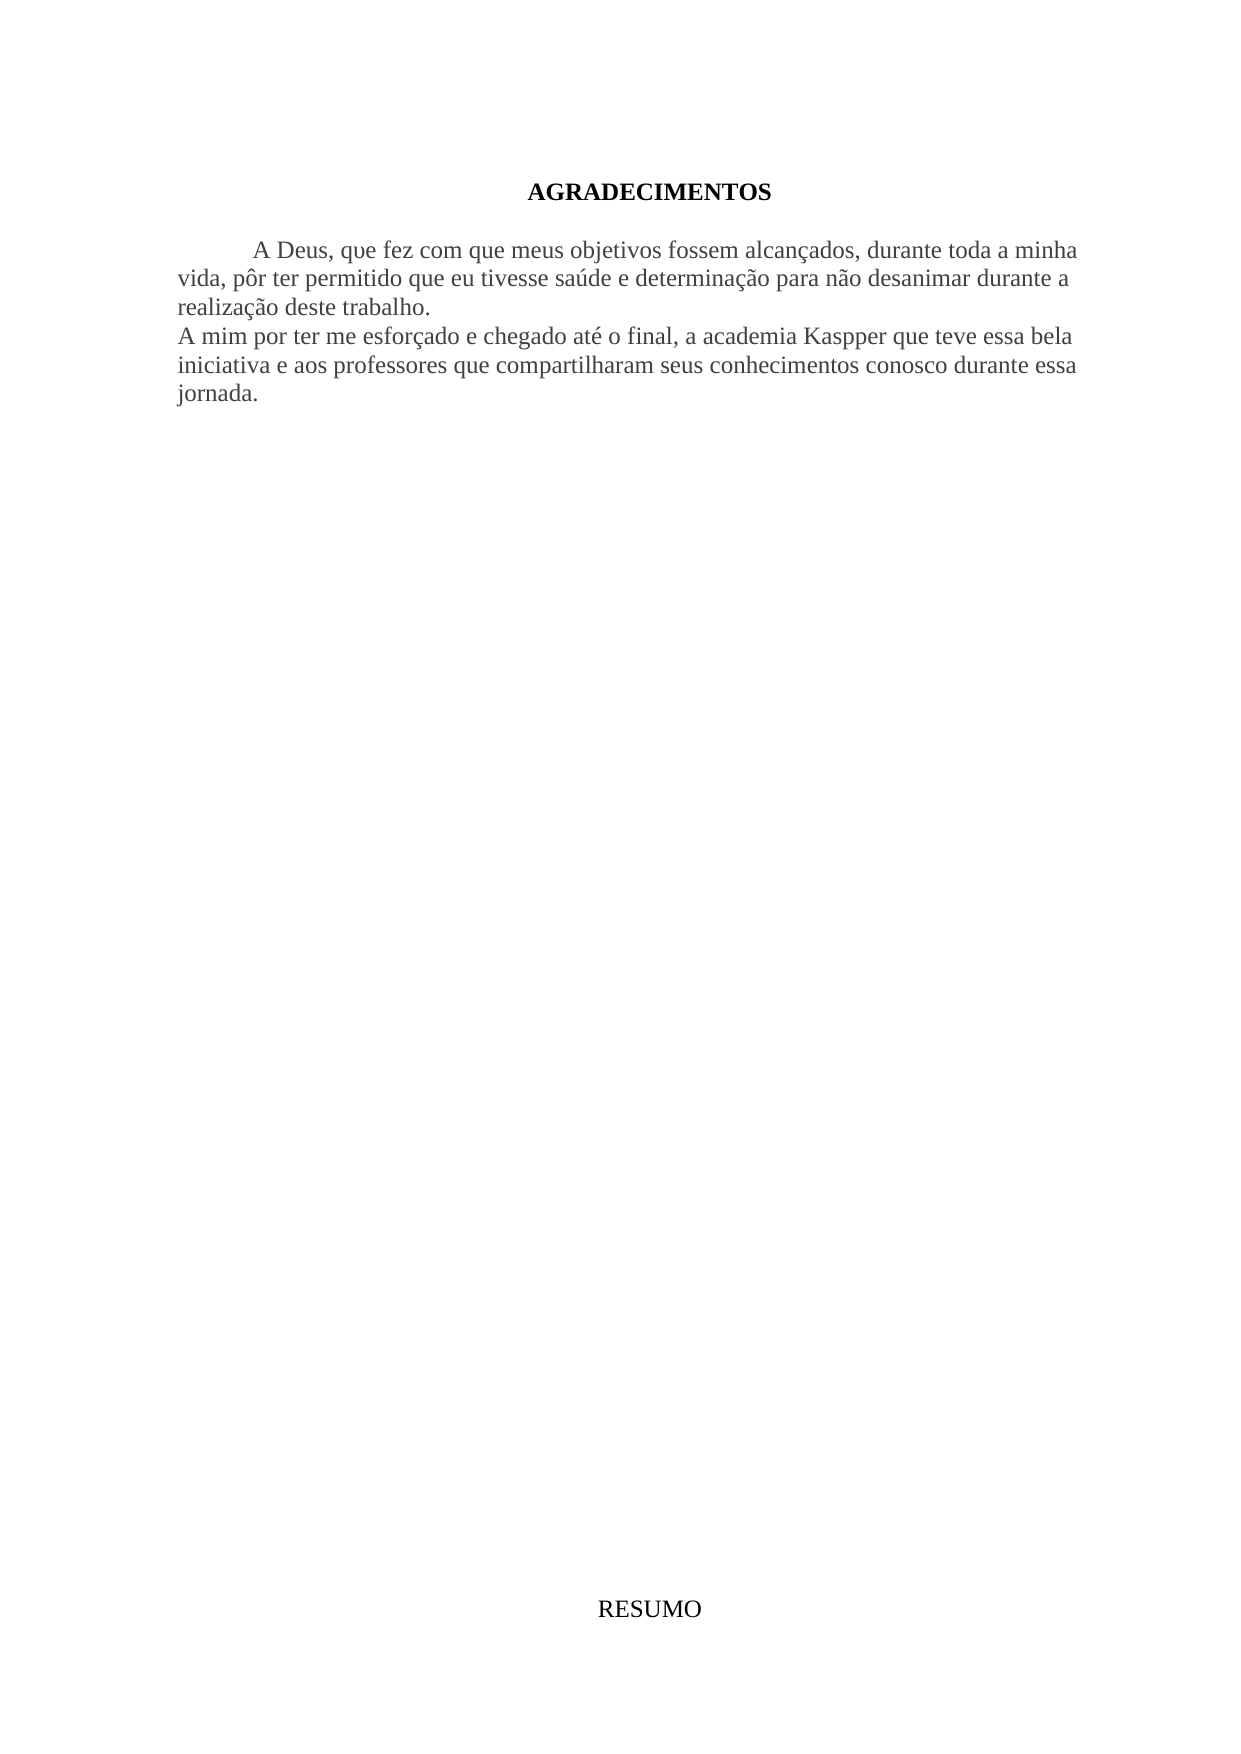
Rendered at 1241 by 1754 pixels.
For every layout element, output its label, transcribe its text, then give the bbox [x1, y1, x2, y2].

text A mim por ter me esforçado e chegado até o final, a academia Kaspper que teve essa bela iniciativa e aos professores que compartilharam seus conhecimentos conosco durante essa jornada. [177, 321, 1122, 407]
text vida, pôr ter permitido que eu tivesse saúde е determinação para não desanimar durante a realização deste trabalho. [177, 263, 1122, 321]
text RESUMO [177, 1594, 1122, 1623]
text AGRADECIMENTOS [177, 177, 1122, 206]
text A Deus, qυе fez com que meus objetivos fossem alcançados, durante toda a minha [177, 235, 1122, 263]
